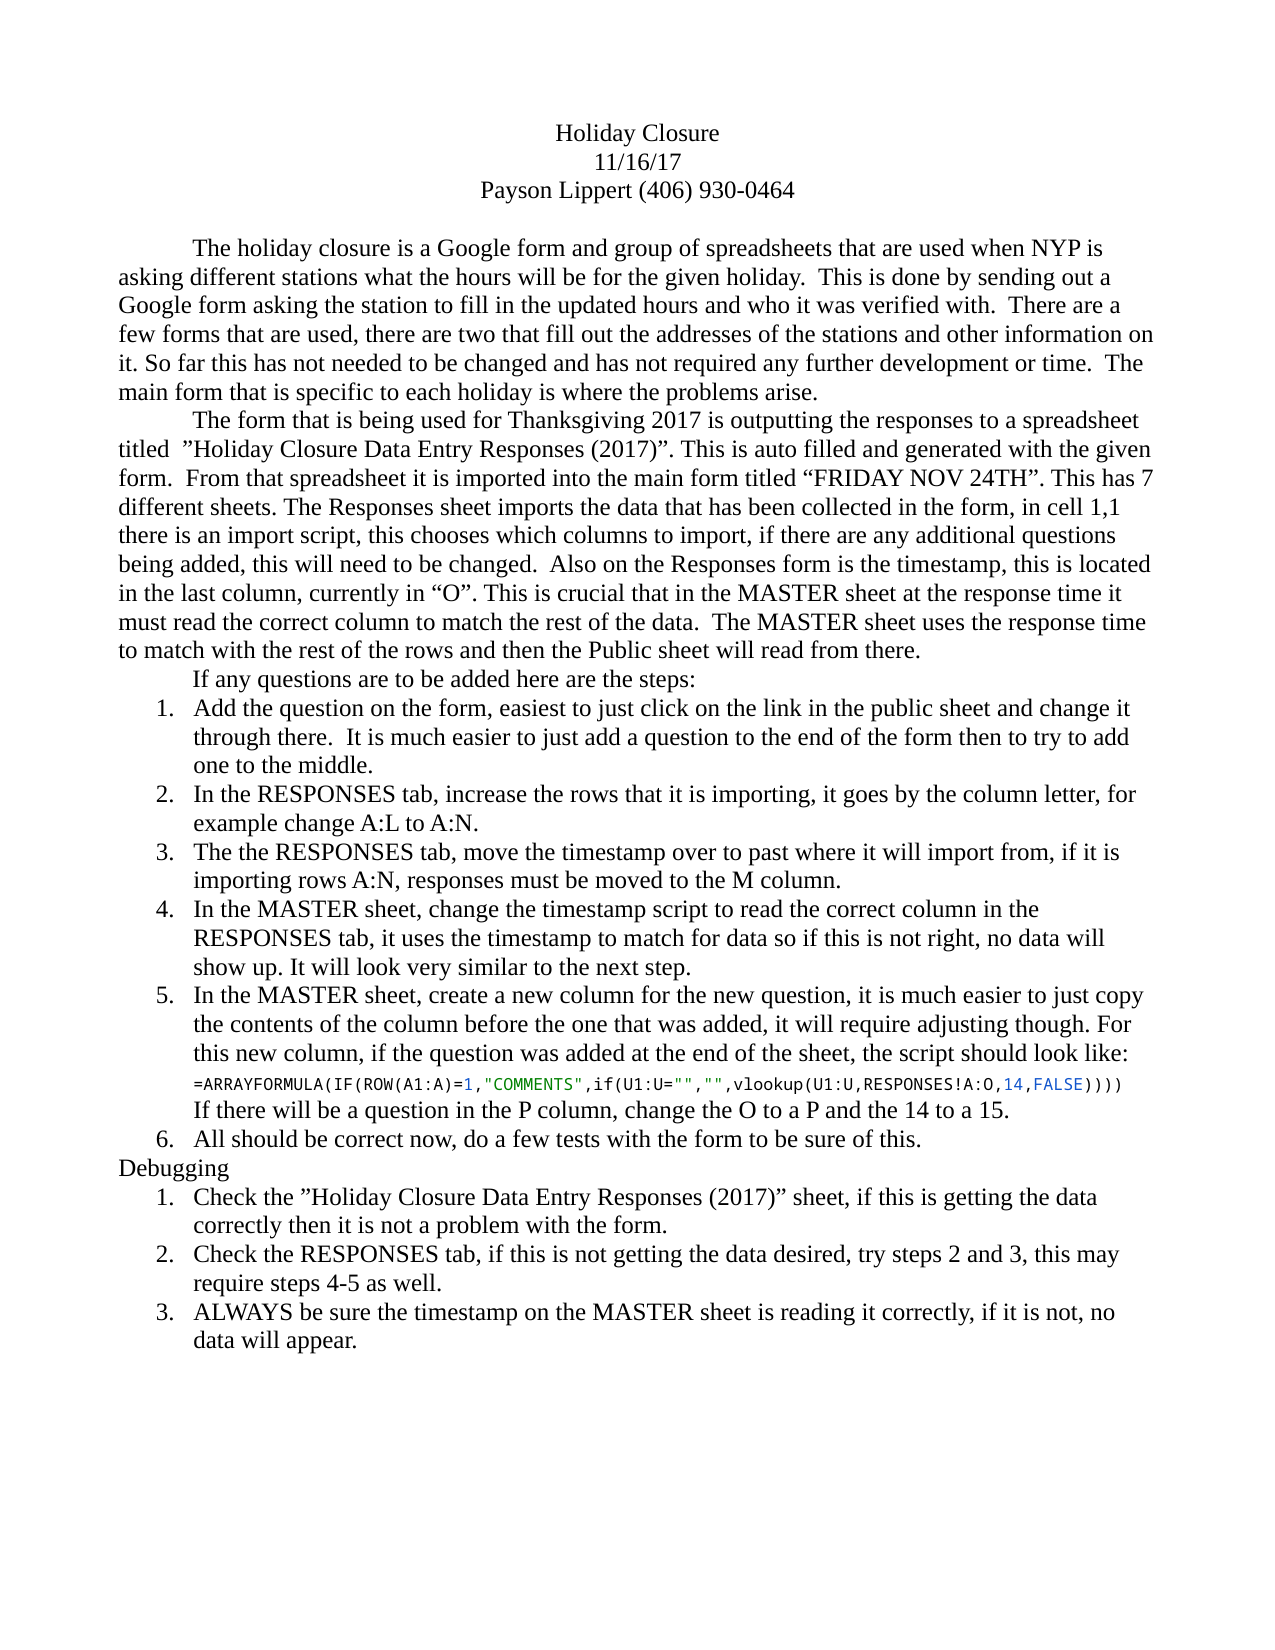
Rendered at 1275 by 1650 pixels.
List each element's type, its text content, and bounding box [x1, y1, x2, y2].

list In the MASTER sheet, change the timestamp script to read the correct column in the RESPONSES tab, it uses the timestamp to match for data so if this is not right, no data will show up. It will look very similar to the next step. [156, 894, 1157, 981]
text The holiday closure is a Google form and group of spreadsheets that are used when NYP is asking different stations what the hours will be for the given holiday. This is done by sending out a Google form asking the station to fill in the updated hours and who it was verified with. There are a few forms that are used, there are two that fill out the addresses of the stations and other information on it. So far this has not needed to be changed and has not required any further development or time. The main form that is specific to each holiday is where the problems arise. [118, 233, 1157, 406]
list Add the question on the form, easiest to just click on the link in the public sheet and change it through there. It is much easier to just add a question to the end of the form then to try to add one to the middle. [156, 693, 1157, 779]
list In the RESPONSES tab, increase the rows that it is importing, it goes by the column letter, for example change A:L to A:N. [156, 779, 1157, 837]
text Holiday Closure [118, 118, 1157, 147]
list The the RESPONSES tab, move the timestamp over to past where it will import from, if it is importing rows A:N, responses must be moved to the M column. [156, 837, 1157, 894]
text The form that is being used for Thanksgiving 2017 is outputting the responses to a spreadsheet titled ”Holiday Closure Data Entry Responses (2017)”. This is auto filled and generated with the given form. From that spreadsheet it is imported into the main form titled “FRIDAY NOV 24TH”. This has 7 different sheets. The Responses sheet imports the data that has been collected in the form, in cell 1,1 there is an import script, this chooses which columns to import, if there are any additional questions being added, this will need to be changed. Also on the Responses form is the timestamp, this is located in the last column, currently in “O”. This is crucial that in the MASTER sheet at the response time it must read the correct column to match the rest of the data. The MASTER sheet uses the response time to match with the rest of the rows and then the Public sheet will read from there. [118, 406, 1157, 664]
text If any questions are to be added here are the steps: [118, 664, 1157, 693]
list All should be correct now, do a few tests with the form to be sure of this. [156, 1124, 1157, 1153]
text 11/16/17 [118, 147, 1157, 176]
text Payson Lippert (406) 930-0464 [118, 176, 1157, 204]
list In the MASTER sheet, create a new column for the new question, it is much easier to just copy the contents of the column before the one that was added, it will require adjusting though. For this new column, if the question was added at the end of the sheet, the script should look like: =ARRAYFORMULA(IF(ROW(A1:A)=1,"COMMENTS",if(U1:U="","",vlookup(U1:U,RESPONSES!A:O,14,FALSE)))) If there will be a question in the P column, change the O to a P and the 14 to a 15. [156, 981, 1157, 1124]
list ALWAYS be sure the timestamp on the MASTER sheet is reading it correctly, if it is not, no data will appear. [156, 1297, 1157, 1354]
list Check the ”Holiday Closure Data Entry Responses (2017)” sheet, if this is getting the data correctly then it is not a problem with the form. [156, 1182, 1157, 1239]
list Check the RESPONSES tab, if this is not getting the data desired, try steps 2 and 3, this may require steps 4-5 as well. [156, 1239, 1157, 1297]
text Debugging [118, 1153, 1157, 1182]
